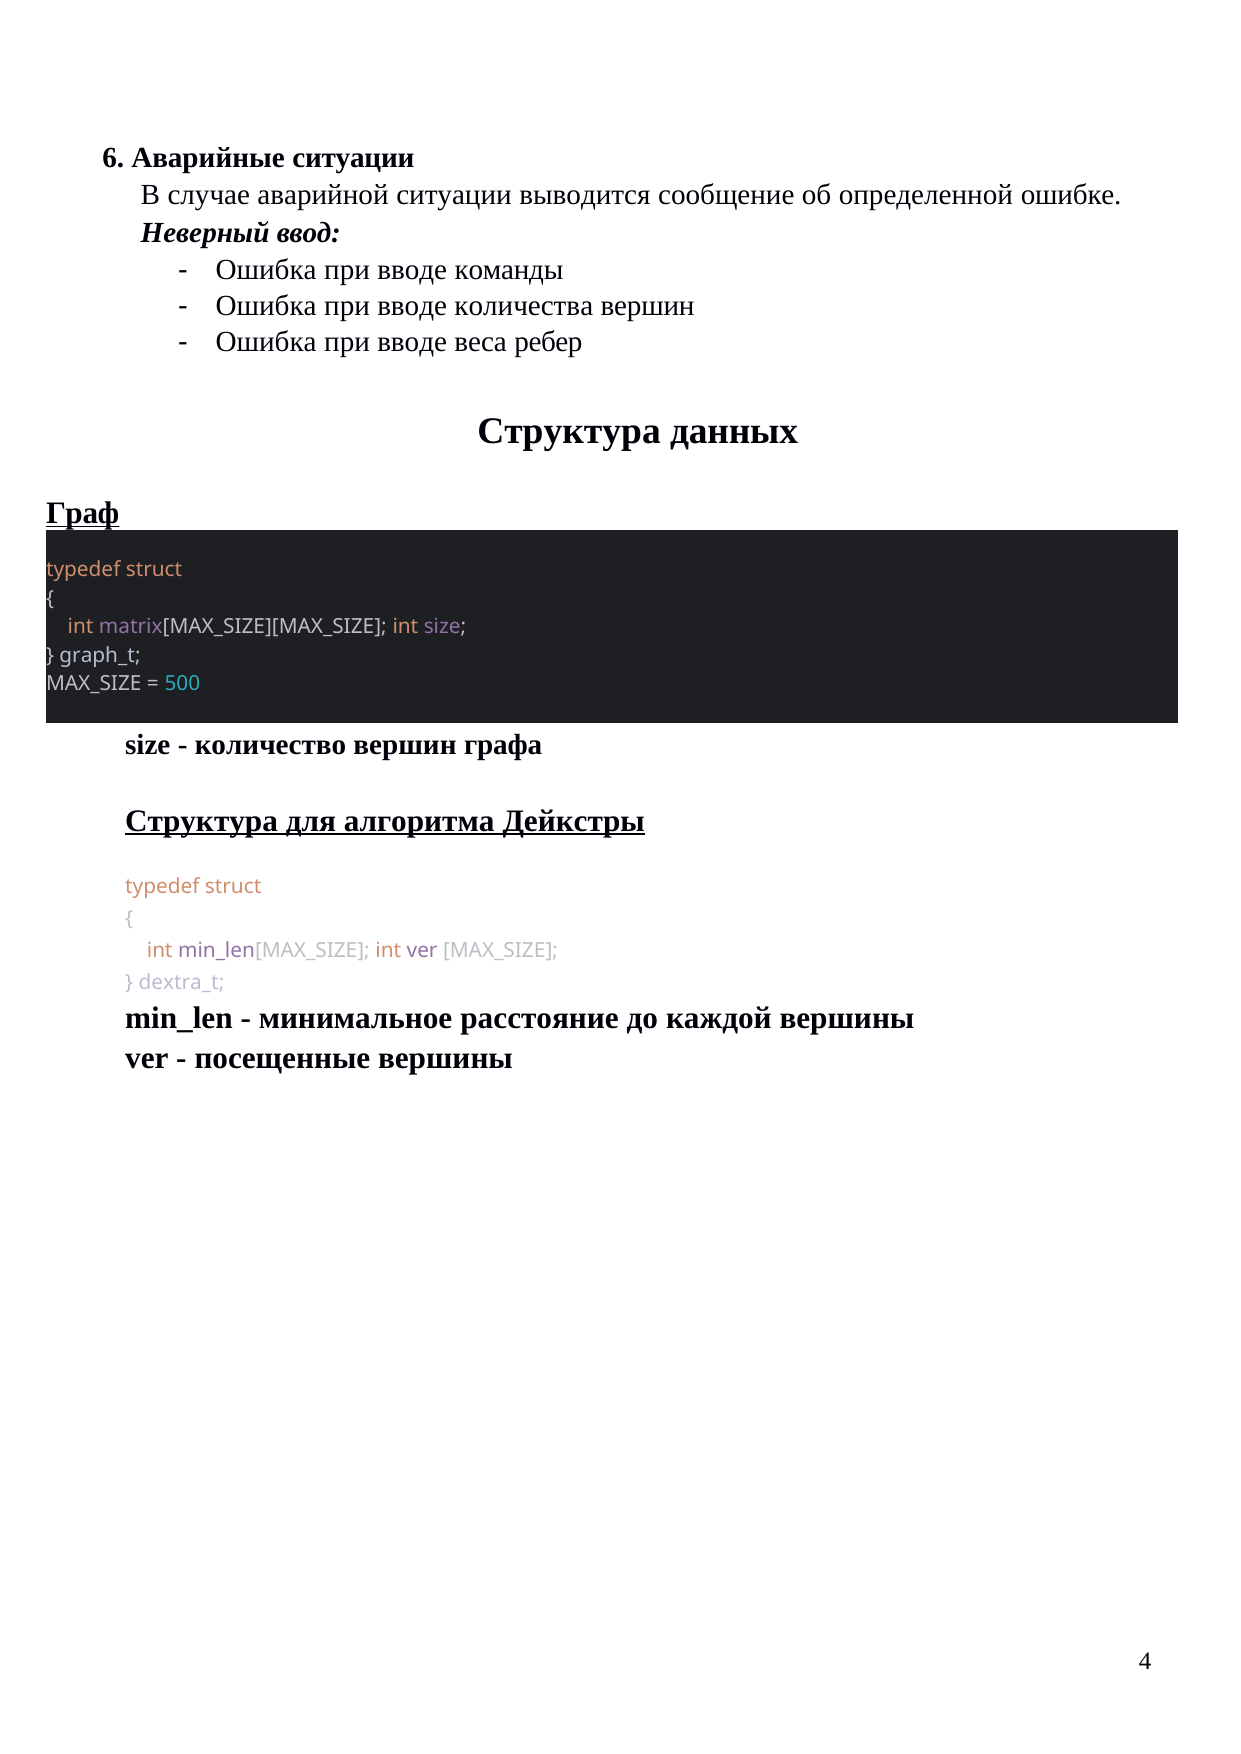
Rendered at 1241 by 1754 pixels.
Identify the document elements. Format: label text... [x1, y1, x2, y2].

text В случае аварийной ситуации выводится сообщение об определенной ошибке. [140, 177, 1178, 211]
subtitle Структура данных [256, 409, 1019, 452]
subtitle Аварийные ситуации [102, 140, 1178, 173]
list Ошибка при вводе количества вершин [178, 288, 1178, 322]
text min_len - минимальное расстояние до каждой вершины ver - посещенные вершины [125, 999, 950, 1076]
text size - количество вершин графа [125, 727, 1178, 761]
text Структура для алгоритма Дейкстры [125, 802, 699, 868]
list Ошибка при вводе веса ребер [178, 324, 1178, 358]
list Ошибка при вводе команды [178, 252, 1178, 286]
text Граф [46, 494, 1178, 530]
text typedef struct { int min_len[MAX_SIZE]; int ver [MAX_SIZE]; } dextra_t; [125, 871, 699, 996]
text typedef struct { int matrix[MAX_SIZE][MAX_SIZE]; int size; } graph_t; MAX_SIZE = 500 [46, 530, 1178, 723]
subtitle Неверный ввод: [140, 215, 1178, 248]
